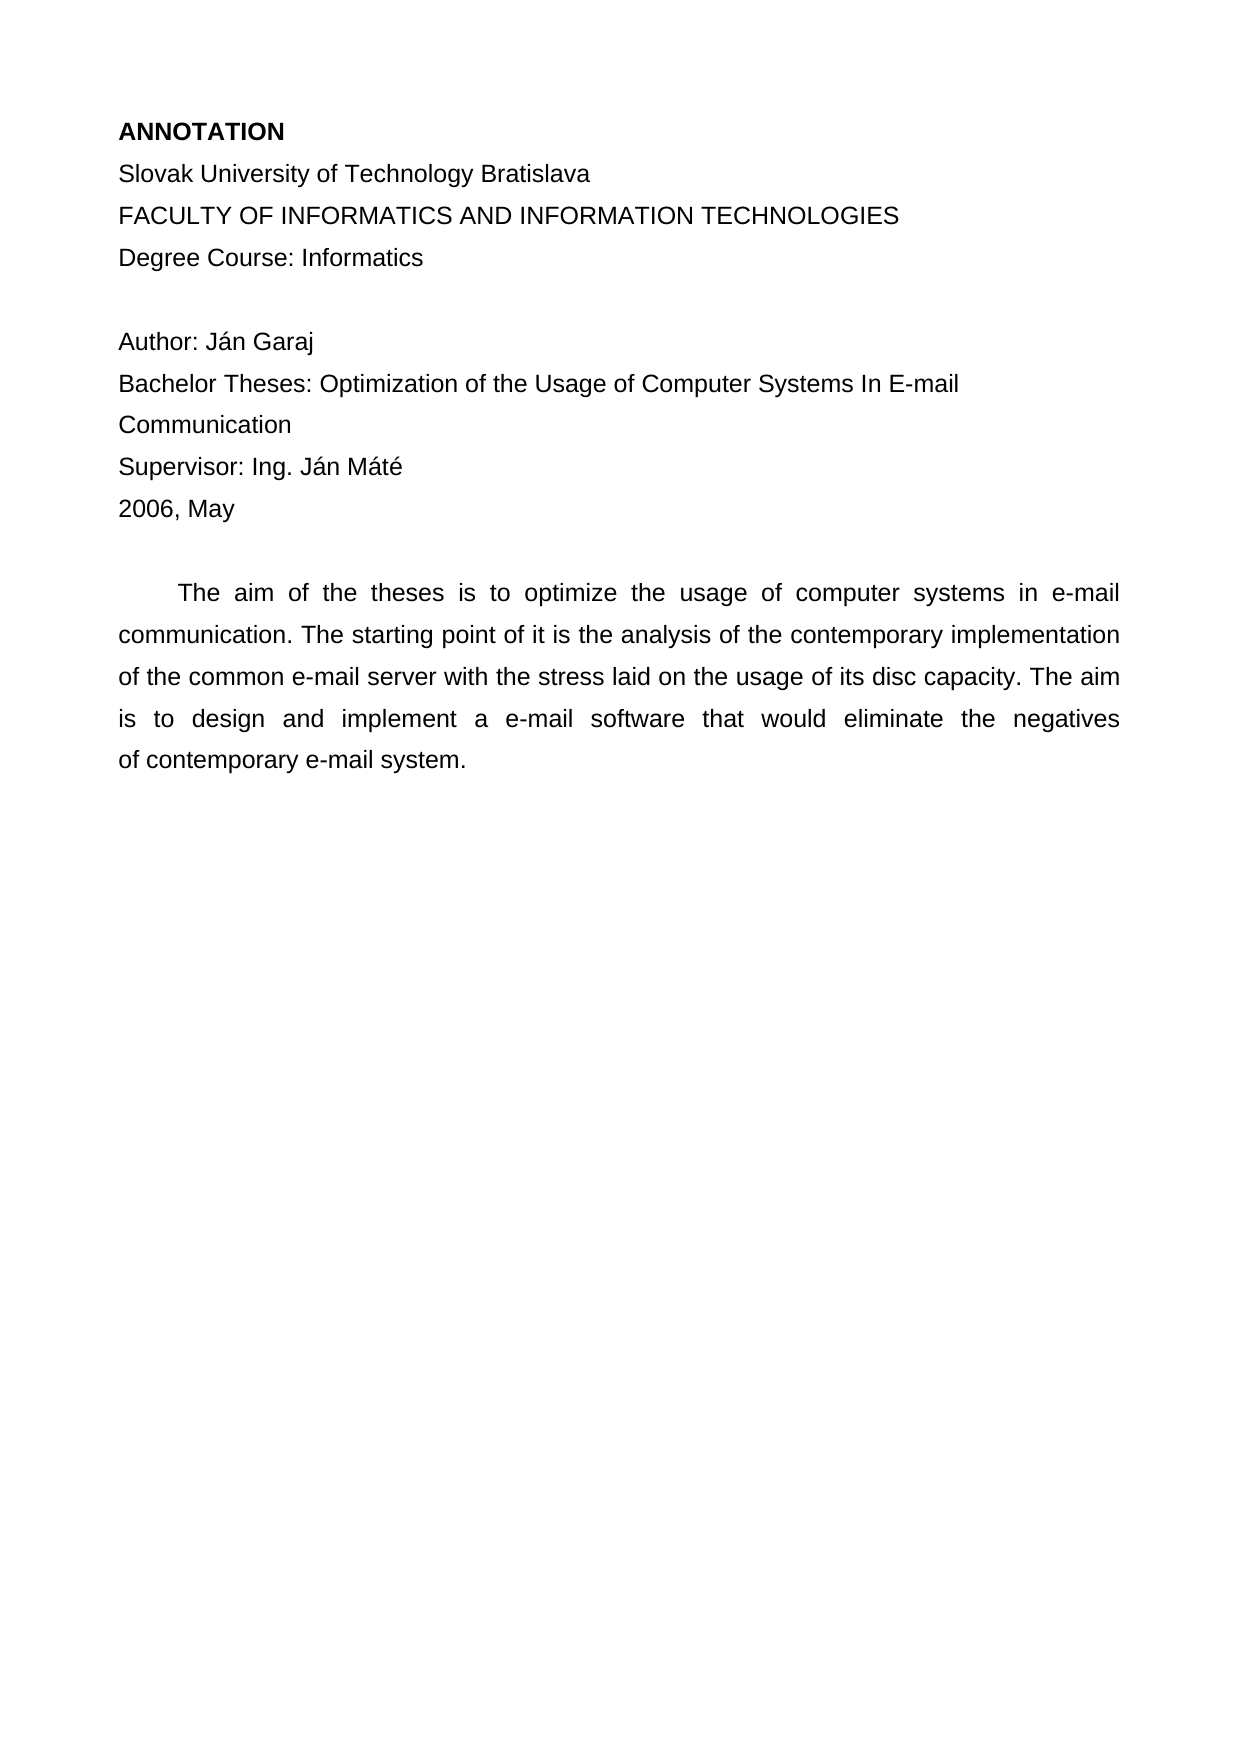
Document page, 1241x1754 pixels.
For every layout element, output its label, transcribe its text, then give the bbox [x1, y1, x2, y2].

text ANNOTATION [118, 118, 1122, 146]
text Author: Ján Garaj [118, 327, 1122, 355]
text Slovak University of Technology Bratislava [118, 160, 1122, 188]
text The aim of the theses is to optimize the usage of computer systems in e-mail communication. The starting point of it is the analysis of the contemporary implementation of the common e-mail server with the stress laid on the usage of its disc capacity. The aim is to design and implement a e-mail software that would eliminate the negatives of contemporary e-mail system. [118, 579, 1122, 774]
text Degree Course: Informatics [118, 244, 1122, 272]
text Bachelor Theses: Optimization of the Usage of Computer Systems In E-mail Communication [118, 369, 1122, 439]
text 2006, May [118, 495, 1122, 523]
text FACULTY OF INFORMATICS AND INFORMATION TECHNOLOGIES [118, 202, 1122, 230]
text Supervisor: Ing. Ján Máté [118, 453, 1122, 481]
